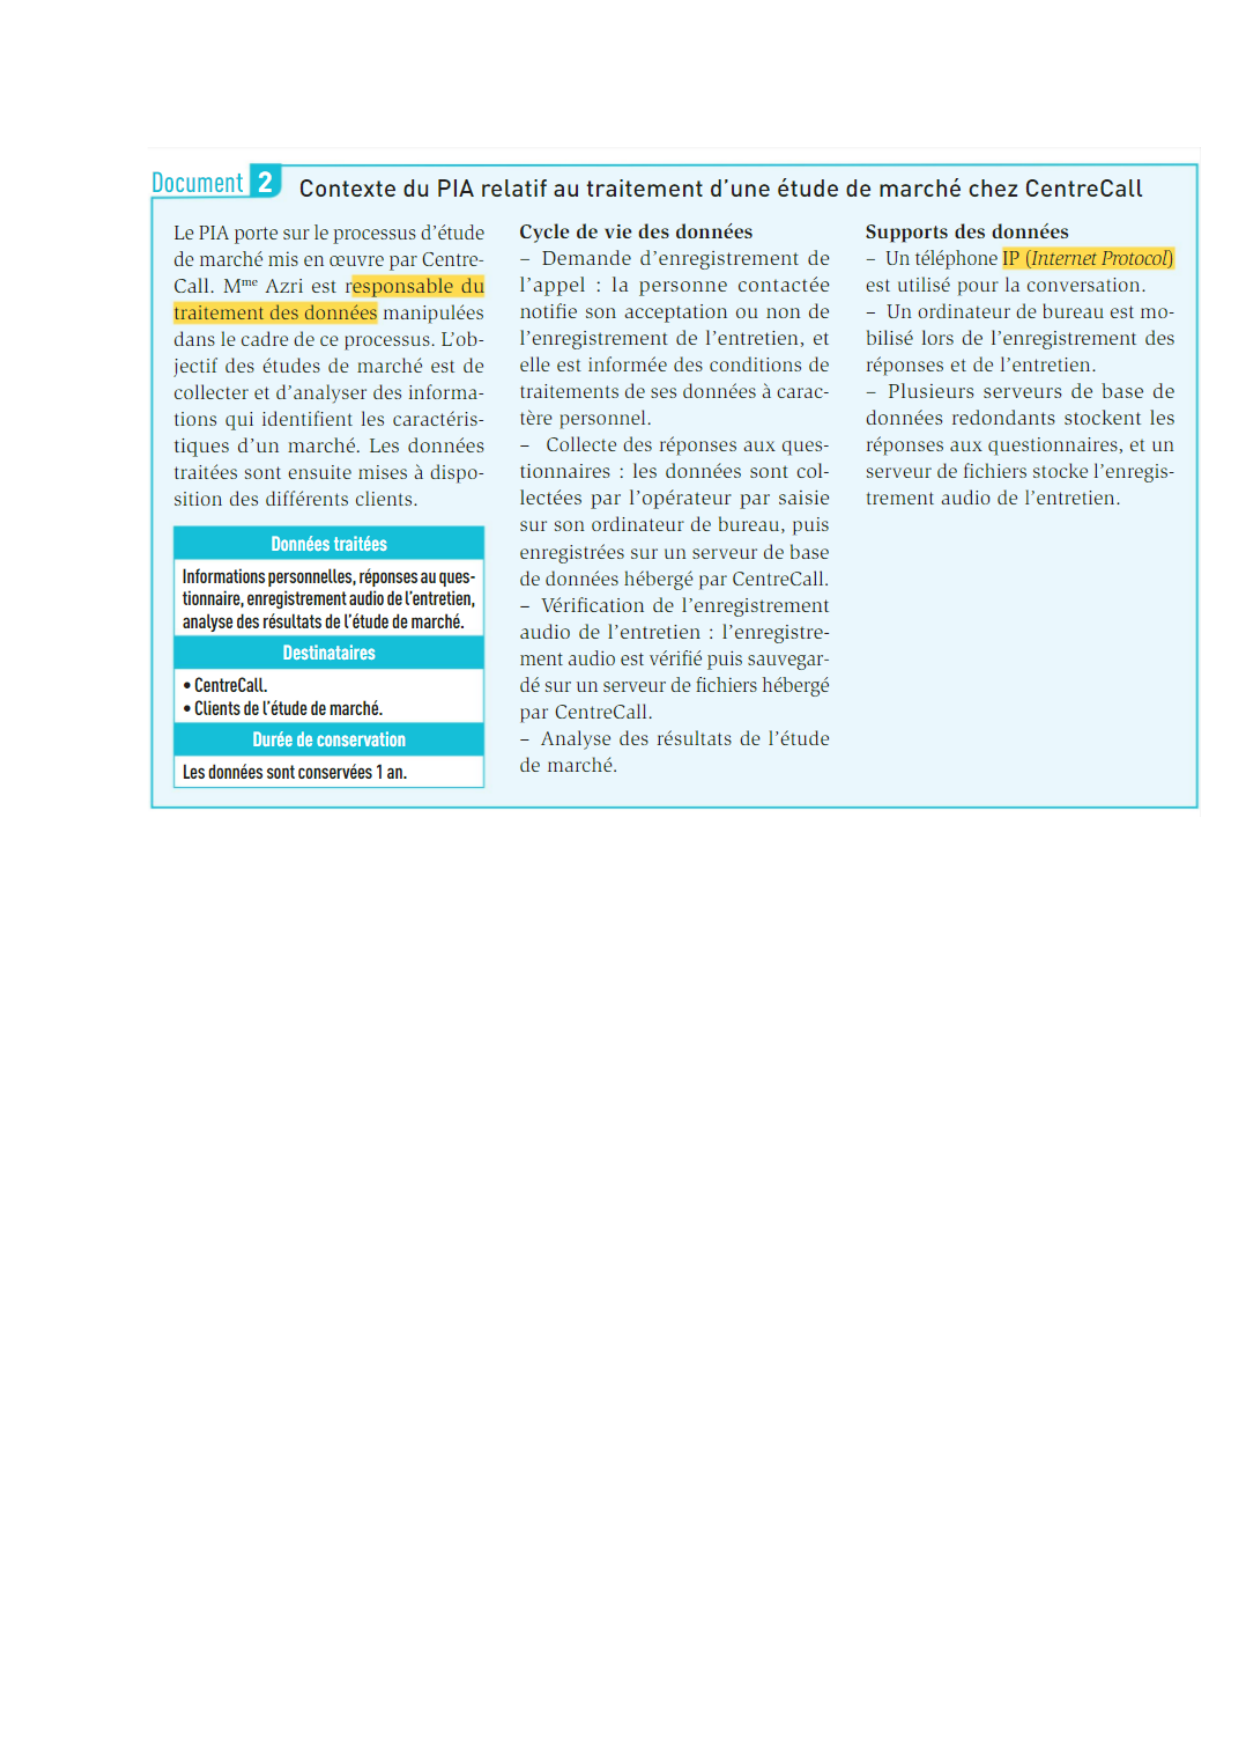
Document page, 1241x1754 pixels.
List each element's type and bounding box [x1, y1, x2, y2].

picture [147, 147, 1201, 817]
